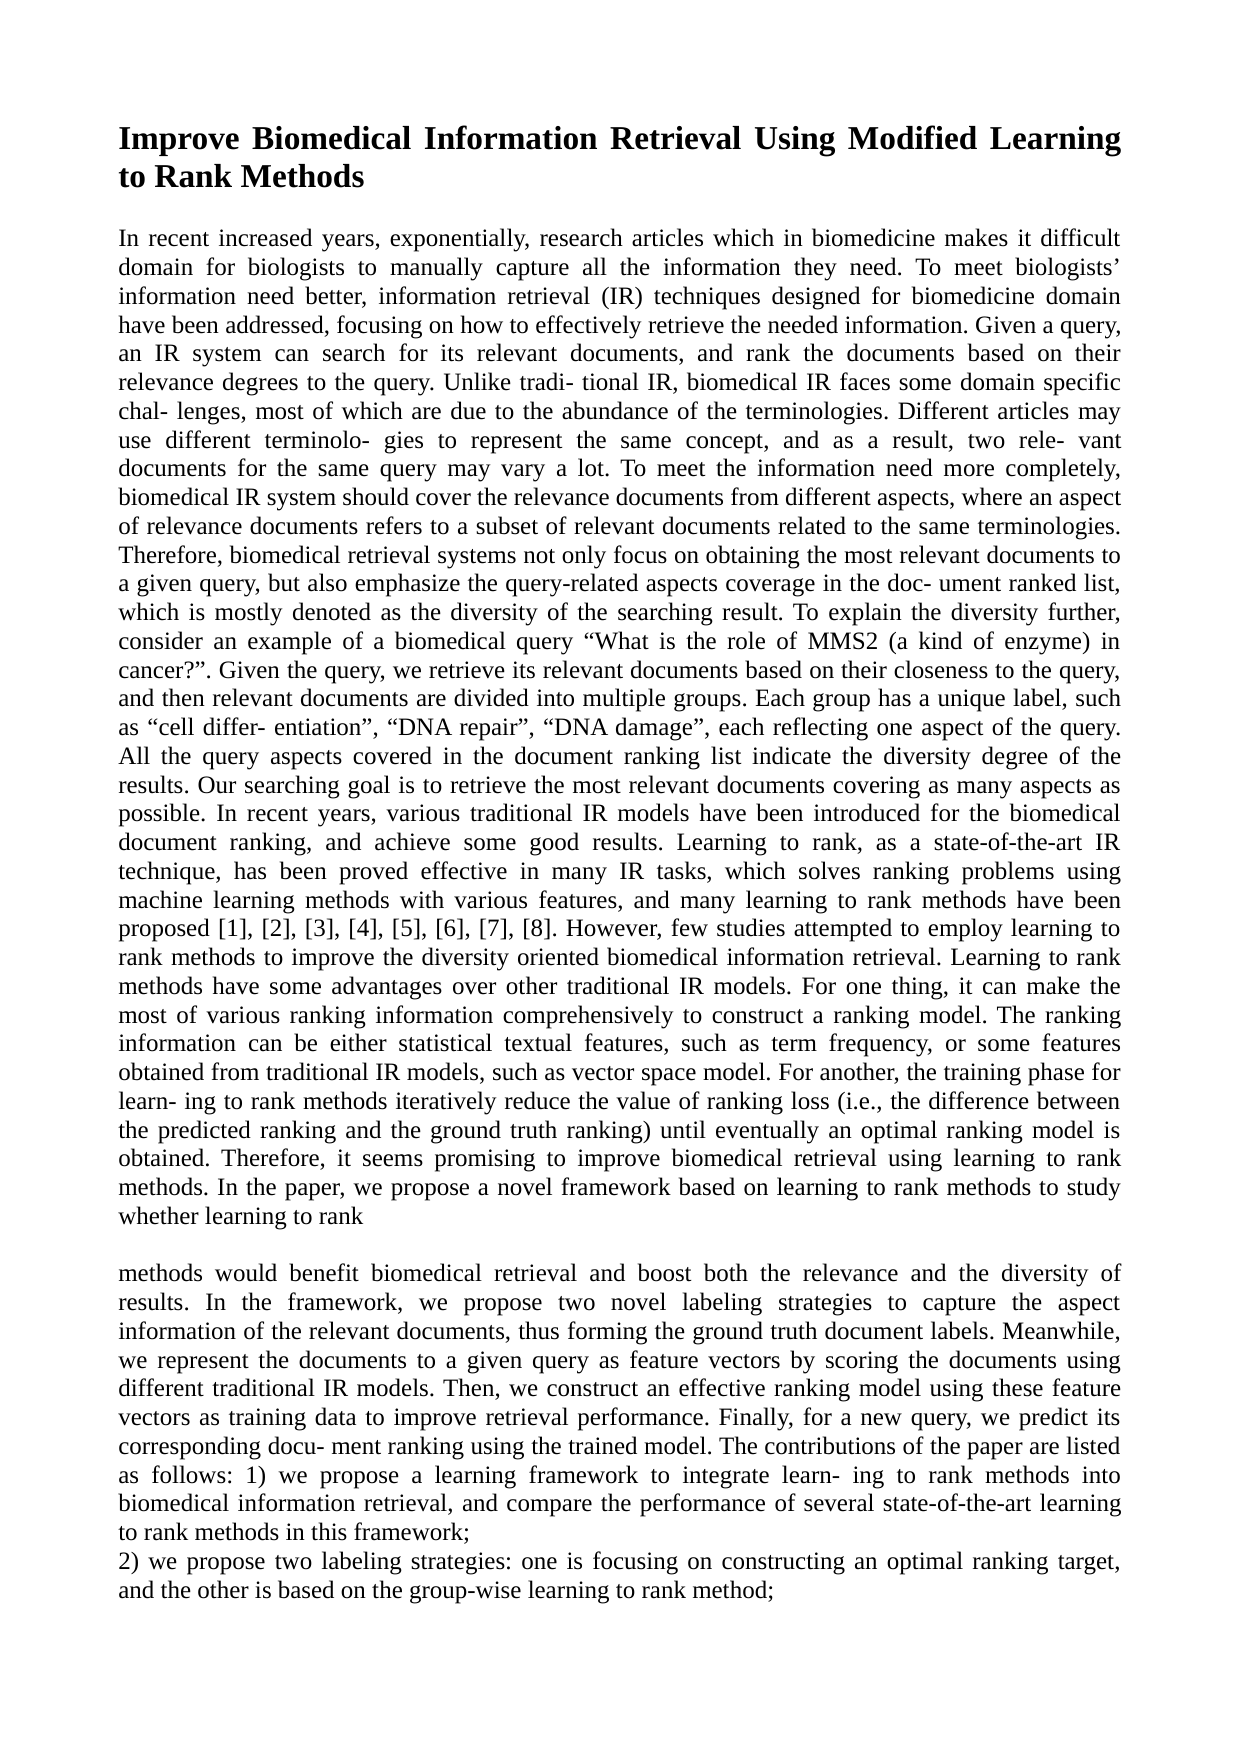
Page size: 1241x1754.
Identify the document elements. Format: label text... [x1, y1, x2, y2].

text 2) we propose two labeling strategies: one is focusing on constructing an optimal ranking target, and the other is based on the group-wise learning to rank method; [118, 1546, 1122, 1603]
text methods would benefit biomedical retrieval and boost both the relevance and the diversity of results. In the framework, we propose two novel labeling strategies to capture the aspect information of the relevant documents, thus forming the ground truth document labels. Meanwhile, we represent the documents to a given query as feature vectors by scoring the documents using different traditional IR models. Then, we construct an effective ranking model using these feature vectors as training data to improve retrieval performance. Finally, for a new query, we predict its corresponding docu- ment ranking using the trained model. The contributions of the paper are listed as follows: 1) we propose a learning framework to integrate learn- ing to rank methods into biomedical information retrieval, and compare the performance of several state-of-the-art learning to rank methods in this framework; [118, 1258, 1122, 1546]
text Improve Biomedical Information Retrieval Using Modified Learning to Rank Methods [118, 118, 1122, 195]
text In recent increased years, exponentially, research articles which in biomedicine makes it difficult domain for biologists to manually capture all the information they need. To meet biologists’ information need better, information retrieval (IR) techniques designed for biomedicine domain have been addressed, focusing on how to effectively retrieve the needed information. Given a query, an IR system can search for its relevant documents, and rank the documents based on their relevance degrees to the query. Unlike tradi- tional IR, biomedical IR faces some domain specific chal- lenges, most of which are due to the abundance of the terminologies. Different articles may use different terminolo- gies to represent the same concept, and as a result, two rele- vant documents for the same query may vary a lot. To meet the information need more completely, biomedical IR system should cover the relevance documents from different aspects, where an aspect of relevance documents refers to a subset of relevant documents related to the same terminologies. Therefore, biomedical retrieval systems not only focus on obtaining the most relevant documents to a given query, but also emphasize the query-related aspects coverage in the doc- ument ranked list, which is mostly denoted as the diversity of the searching result. To explain the diversity further, consider an example of a biomedical query “What is the role of MMS2 (a kind of enzyme) in cancer?”. Given the query, we retrieve its relevant documents based on their closeness to the query, and then relevant documents are divided into multiple groups. Each group has a unique label, such as “cell differ- entiation”, “DNA repair”, “DNA damage”, each reflecting one aspect of the query. All the query aspects covered in the document ranking list indicate the diversity degree of the results. Our searching goal is to retrieve the most relevant documents covering as many aspects as possible. In recent years, various traditional IR models have been introduced for the biomedical document ranking, and achieve some good results. Learning to rank, as a state-of-the-art IR technique, has been proved effective in many IR tasks, which solves ranking problems using machine learning methods with various features, and many learning to rank methods have been proposed [1], [2], [3], [4], [5], [6], [7], [8]. However, few studies attempted to employ learning to rank methods to improve the diversity oriented biomedical information retrieval. Learning to rank methods have some advantages over other traditional IR models. For one thing, it can make the most of various ranking information comprehensively to construct a ranking model. The ranking information can be either statistical textual features, such as term frequency, or some features obtained from traditional IR models, such as vector space model. For another, the training phase for learn- ing to rank methods iteratively reduce the value of ranking loss (i.e., the difference between the predicted ranking and the ground truth ranking) until eventually an optimal ranking model is obtained. Therefore, it seems promising to improve biomedical retrieval using learning to rank methods. In the paper, we propose a novel framework based on learning to rank methods to study whether learning to rank [118, 223, 1122, 1230]
